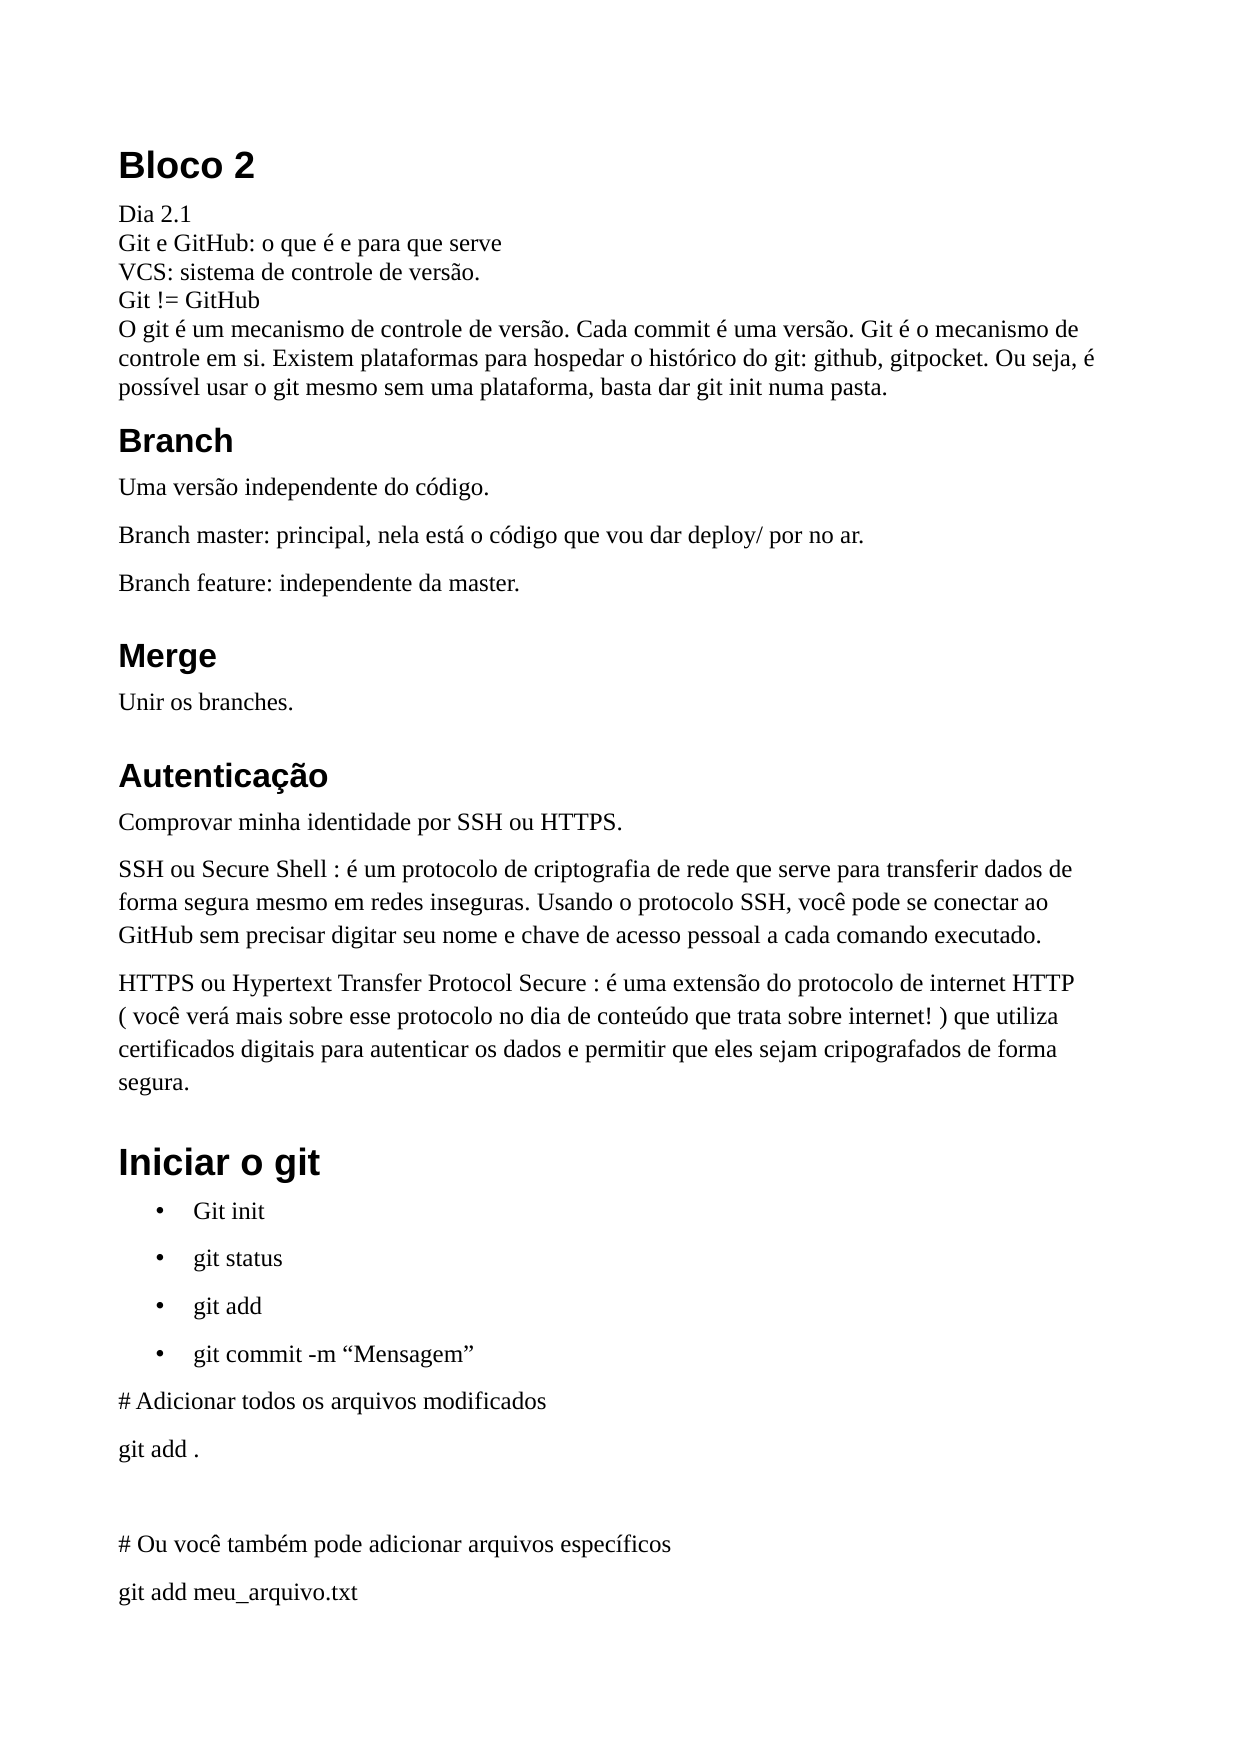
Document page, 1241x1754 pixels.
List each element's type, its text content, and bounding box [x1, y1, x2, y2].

text Dia 2.1 [118, 199, 1122, 228]
text # Ou você também pode adicionar arquivos específicos [118, 1529, 1122, 1558]
text Unir os branches. [118, 687, 1122, 716]
subtitle Autenticação [118, 756, 1122, 794]
text git add . [118, 1434, 1122, 1463]
subtitle Merge [118, 636, 1122, 675]
list git status [156, 1243, 1122, 1272]
text Comprovar minha identidade por SSH ou HTTPS. [118, 807, 1122, 836]
text SSH ou Secure Shell : é um protocolo de criptografia de rede que serve para transferir dados de forma segura mesmo em redes inseguras. Usando o protocolo SSH, você pode se conectar ao GitHub sem precisar digitar seu nome e chave de acesso pessoal a cada comando executado. [118, 854, 1122, 949]
text Uma versão independente do código. [118, 472, 1122, 501]
subtitle Iniciar o git [118, 1140, 1122, 1183]
text O git é um mecanismo de controle de versão. Cada commit é uma versão. Git é o mecanismo de controle em si. Existem plataformas para hospedar o histórico do git: github, gitpocket. Ou seja, é possível usar o git mesmo sem uma plataforma, basta dar git init numa pasta. [118, 314, 1122, 401]
subtitle Bloco 2 [118, 143, 1122, 187]
text VCS: sistema de controle de versão. [118, 257, 1122, 286]
list git add [156, 1291, 1122, 1320]
text git add meu_arquivo.txt [118, 1577, 1122, 1606]
text Git e GitHub: o que é e para que serve [118, 228, 1122, 257]
list Git init [156, 1196, 1122, 1225]
text Branch master: principal, nela está o código que vou dar deploy/ por no ar. [118, 520, 1122, 549]
text HTTPS ou Hypertext Transfer Protocol Secure : é uma extensão do protocolo de internet HTTP ( você verá mais sobre esse protocolo no dia de conteúdo que trata sobre internet! ) que utiliza certificados digitais para autenticar os dados e permitir que eles sejam cripografados de forma segura. [118, 968, 1122, 1096]
text Git != GitHub [118, 286, 1122, 314]
text Branch feature: independente da master. [118, 568, 1122, 596]
text # Adicionar todos os arquivos modificados [118, 1386, 1122, 1415]
list git commit -m “Mensagem” [156, 1339, 1122, 1367]
subtitle Branch [118, 421, 1122, 460]
